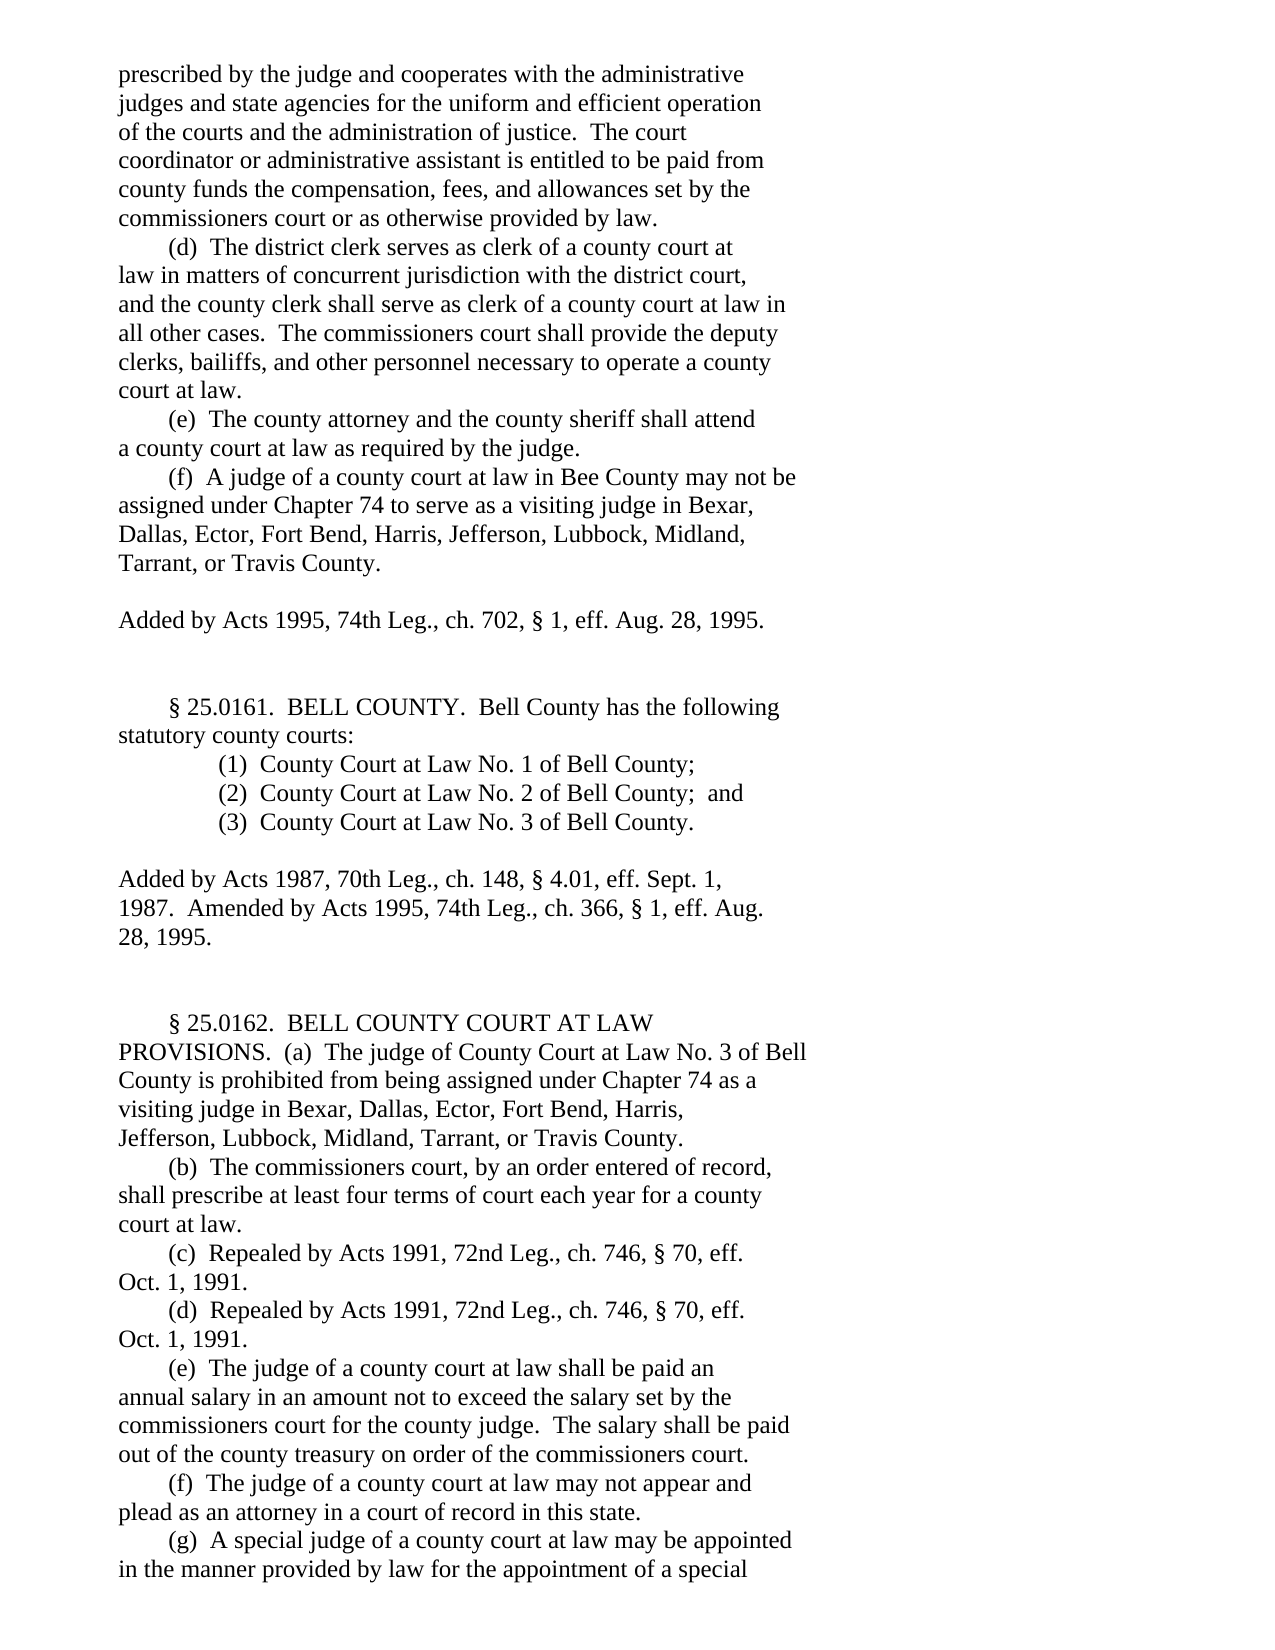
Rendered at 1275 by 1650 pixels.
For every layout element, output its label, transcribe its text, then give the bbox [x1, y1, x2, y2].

text (1) County Court at Law No. 1 of Bell County; [118, 749, 1216, 778]
text judges and state agencies for the uniform and efficient operation [118, 88, 1216, 117]
text of the courts and the administration of justice. The court [118, 117, 1216, 145]
text 1987. Amended by Acts 1995, 74th Leg., ch. 366, § 1, eff. Aug. [118, 893, 1216, 922]
text commissioners court for the county judge. The salary shall be paid [118, 1410, 1216, 1439]
text 28, 1995. [118, 922, 1216, 950]
text (c) Repealed by Acts 1991, 72nd Leg., ch. 746, § 70, eff. [118, 1238, 1216, 1267]
text Oct. 1, 1991. [118, 1267, 1216, 1295]
text court at law. [118, 375, 1216, 404]
text (f) A judge of a county court at law in Bee County may not be [118, 462, 1216, 490]
text visiting judge in Bexar, Dallas, Ector, Fort Bend, Harris, [118, 1094, 1216, 1123]
text commissioners court or as otherwise provided by law. [118, 203, 1216, 232]
text (f) The judge of a county court at law may not appear and [118, 1468, 1216, 1497]
text § 25.0162. BELL COUNTY COURT AT LAW [118, 1008, 1216, 1037]
text and the county clerk shall serve as clerk of a county court at law in [118, 289, 1216, 318]
text Added by Acts 1995, 74th Leg., ch. 702, § 1, eff. Aug. 28, 1995. [118, 605, 1216, 634]
text court at law. [118, 1209, 1216, 1238]
text coordinator or administrative assistant is entitled to be paid from [118, 145, 1216, 174]
text prescribed by the judge and cooperates with the administrative [118, 59, 1216, 88]
text § 25.0161. BELL COUNTY. Bell County has the following [118, 692, 1216, 720]
text a county court at law as required by the judge. [118, 433, 1216, 462]
text all other cases. The commissioners court shall provide the deputy [118, 318, 1216, 347]
text Added by Acts 1987, 70th Leg., ch. 148, § 4.01, eff. Sept. 1, [118, 864, 1216, 893]
text (d) The district clerk serves as clerk of a county court at [118, 232, 1216, 260]
text PROVISIONS. (a) The judge of County Court at Law No. 3 of Bell [118, 1037, 1216, 1065]
text law in matters of concurrent jurisdiction with the district court, [118, 260, 1216, 289]
text statutory county courts: [118, 720, 1216, 749]
text (3) County Court at Law No. 3 of Bell County. [118, 807, 1216, 835]
text assigned under Chapter 74 to serve as a visiting judge in Bexar, [118, 490, 1216, 519]
text shall prescribe at least four terms of court each year for a county [118, 1180, 1216, 1209]
text Jefferson, Lubbock, Midland, Tarrant, or Travis County. [118, 1123, 1216, 1152]
text in the manner provided by law for the appointment of a special [118, 1554, 1216, 1583]
text Tarrant, or Travis County. [118, 548, 1216, 577]
text (d) Repealed by Acts 1991, 72nd Leg., ch. 746, § 70, eff. [118, 1295, 1216, 1324]
text Dallas, Ector, Fort Bend, Harris, Jefferson, Lubbock, Midland, [118, 519, 1216, 548]
text county funds the compensation, fees, and allowances set by the [118, 174, 1216, 203]
text (e) The county attorney and the county sheriff shall attend [118, 404, 1216, 433]
text County is prohibited from being assigned under Chapter 74 as a [118, 1065, 1216, 1094]
text plead as an attorney in a court of record in this state. [118, 1497, 1216, 1525]
text annual salary in an amount not to exceed the salary set by the [118, 1382, 1216, 1410]
text (e) The judge of a county court at law shall be paid an [118, 1353, 1216, 1382]
text (g) A special judge of a county court at law may be appointed [118, 1525, 1216, 1554]
text (b) The commissioners court, by an order entered of record, [118, 1152, 1216, 1180]
text out of the county treasury on order of the commissioners court. [118, 1439, 1216, 1468]
text clerks, bailiffs, and other personnel necessary to operate a county [118, 347, 1216, 375]
text Oct. 1, 1991. [118, 1324, 1216, 1353]
text (2) County Court at Law No. 2 of Bell County; and [118, 778, 1216, 807]
